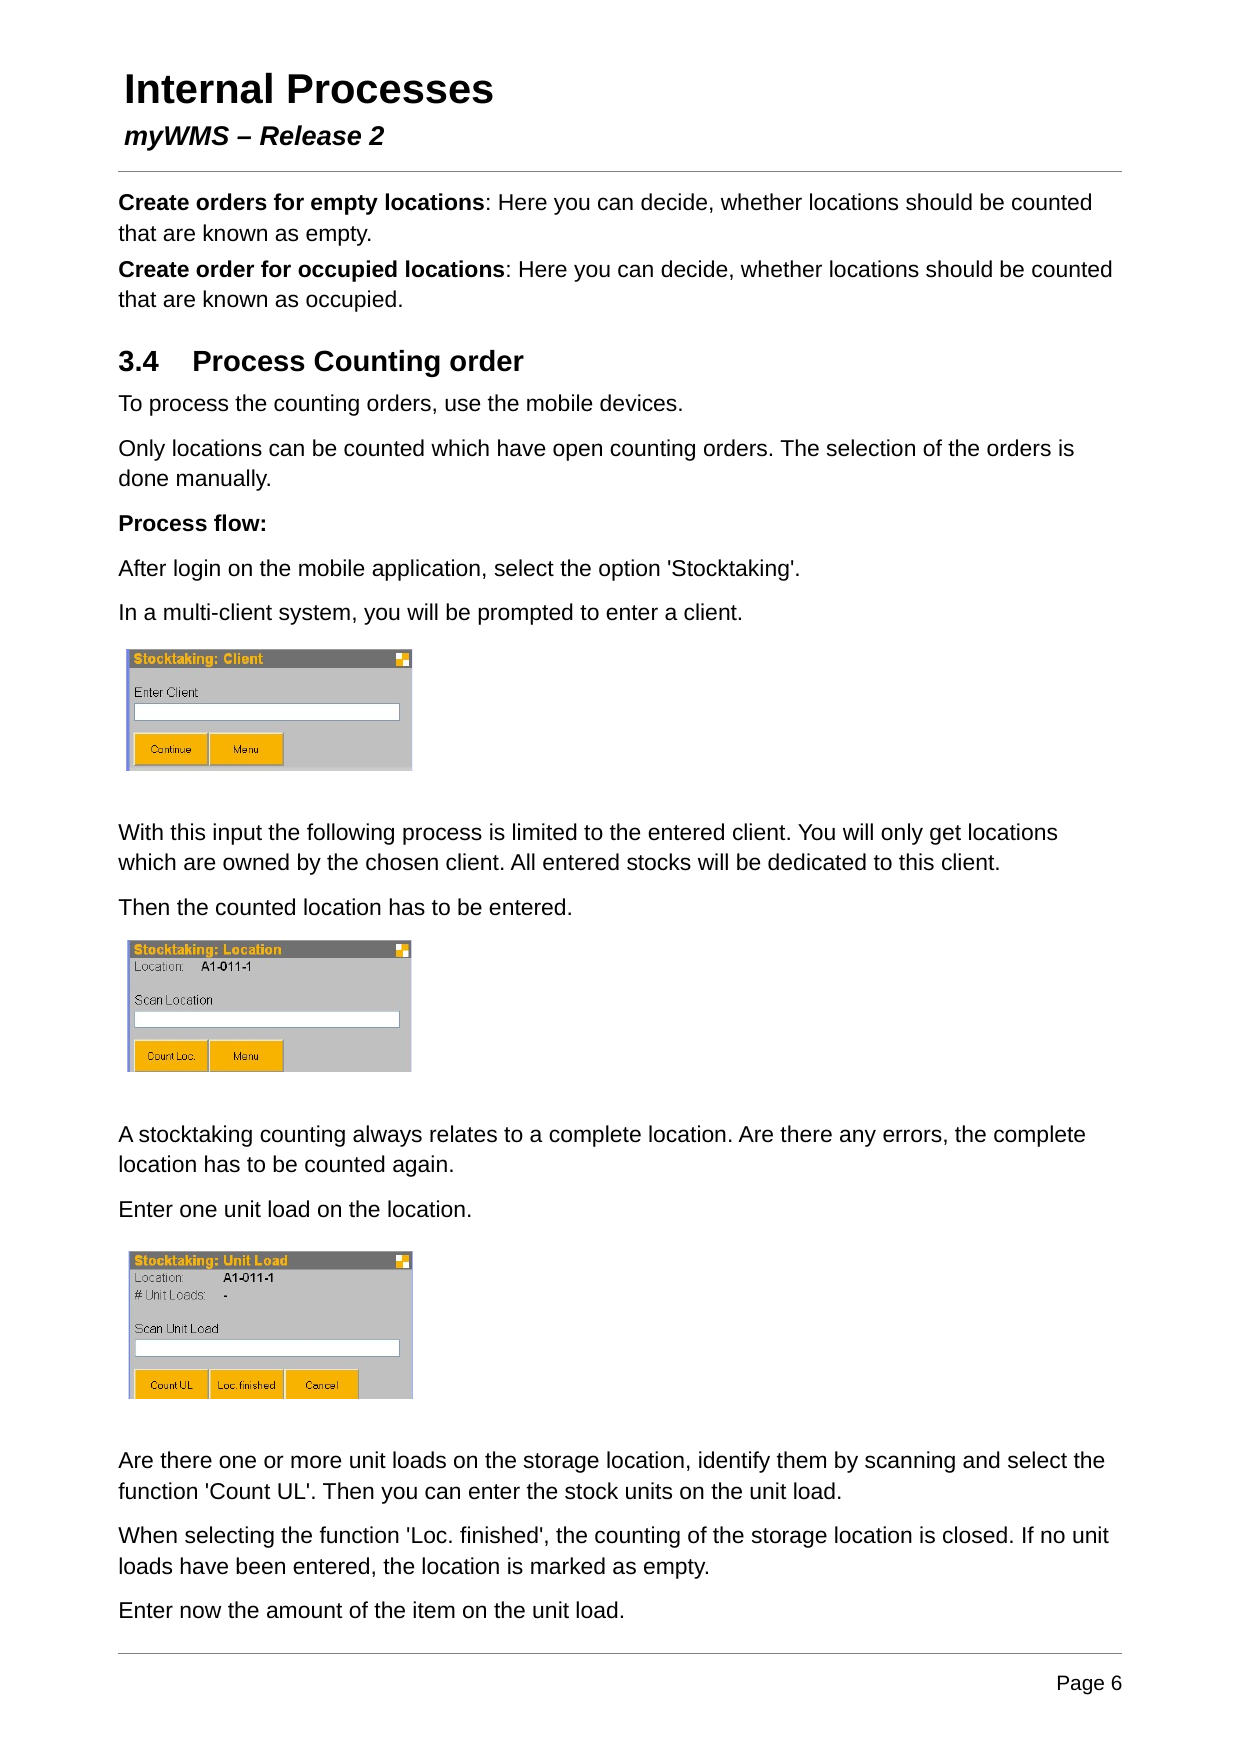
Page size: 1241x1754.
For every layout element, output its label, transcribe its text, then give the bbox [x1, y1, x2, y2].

picture [126, 649, 413, 771]
text In a multi-client system, you will be prompted to enter a client. [118, 599, 1122, 626]
text Create orders for empty locations: Here you can decide, whether locations should be counted that are known as empty. [118, 189, 1122, 246]
text With this input the following process is limited to the entered client. You will only get locations which are owned by the chosen client. All entered stocks will be dedicated to this client. [118, 819, 1122, 876]
text Only locations can be counted which have open counting orders. The selection of the orders is done manually. [118, 435, 1122, 491]
text When selecting the function 'Loc. finished', the counting of the storage location is closed. If no unit loads have been entered, the location is marked as empty. [118, 1522, 1122, 1579]
text A stocktaking counting always relates to a complete location. Are there any errors, the complete location has to be counted again. [118, 1121, 1122, 1177]
text Process flow: [118, 510, 1122, 536]
picture [128, 1251, 413, 1399]
text Are there one or more unit loads on the storage location, identify them by scanning and select the function 'Count UL'. Then you can enter the stock units on the unit load. [118, 1447, 1122, 1504]
text Then the counted location has to be entered. [118, 894, 1122, 920]
text Enter now the amount of the item on the unit load. [118, 1597, 1122, 1624]
text After login on the mobile application, select the option 'Stocktaking'. [118, 554, 1122, 581]
text Create order for occupied locations: Here you can decide, whether locations should be counted that are known as occupied. [118, 256, 1122, 313]
subtitle Process Counting order [118, 344, 1122, 377]
picture [127, 940, 412, 1072]
text To process the counting orders, use the mobile devices. [118, 390, 1122, 416]
text Enter one unit load on the location. [118, 1196, 1122, 1222]
